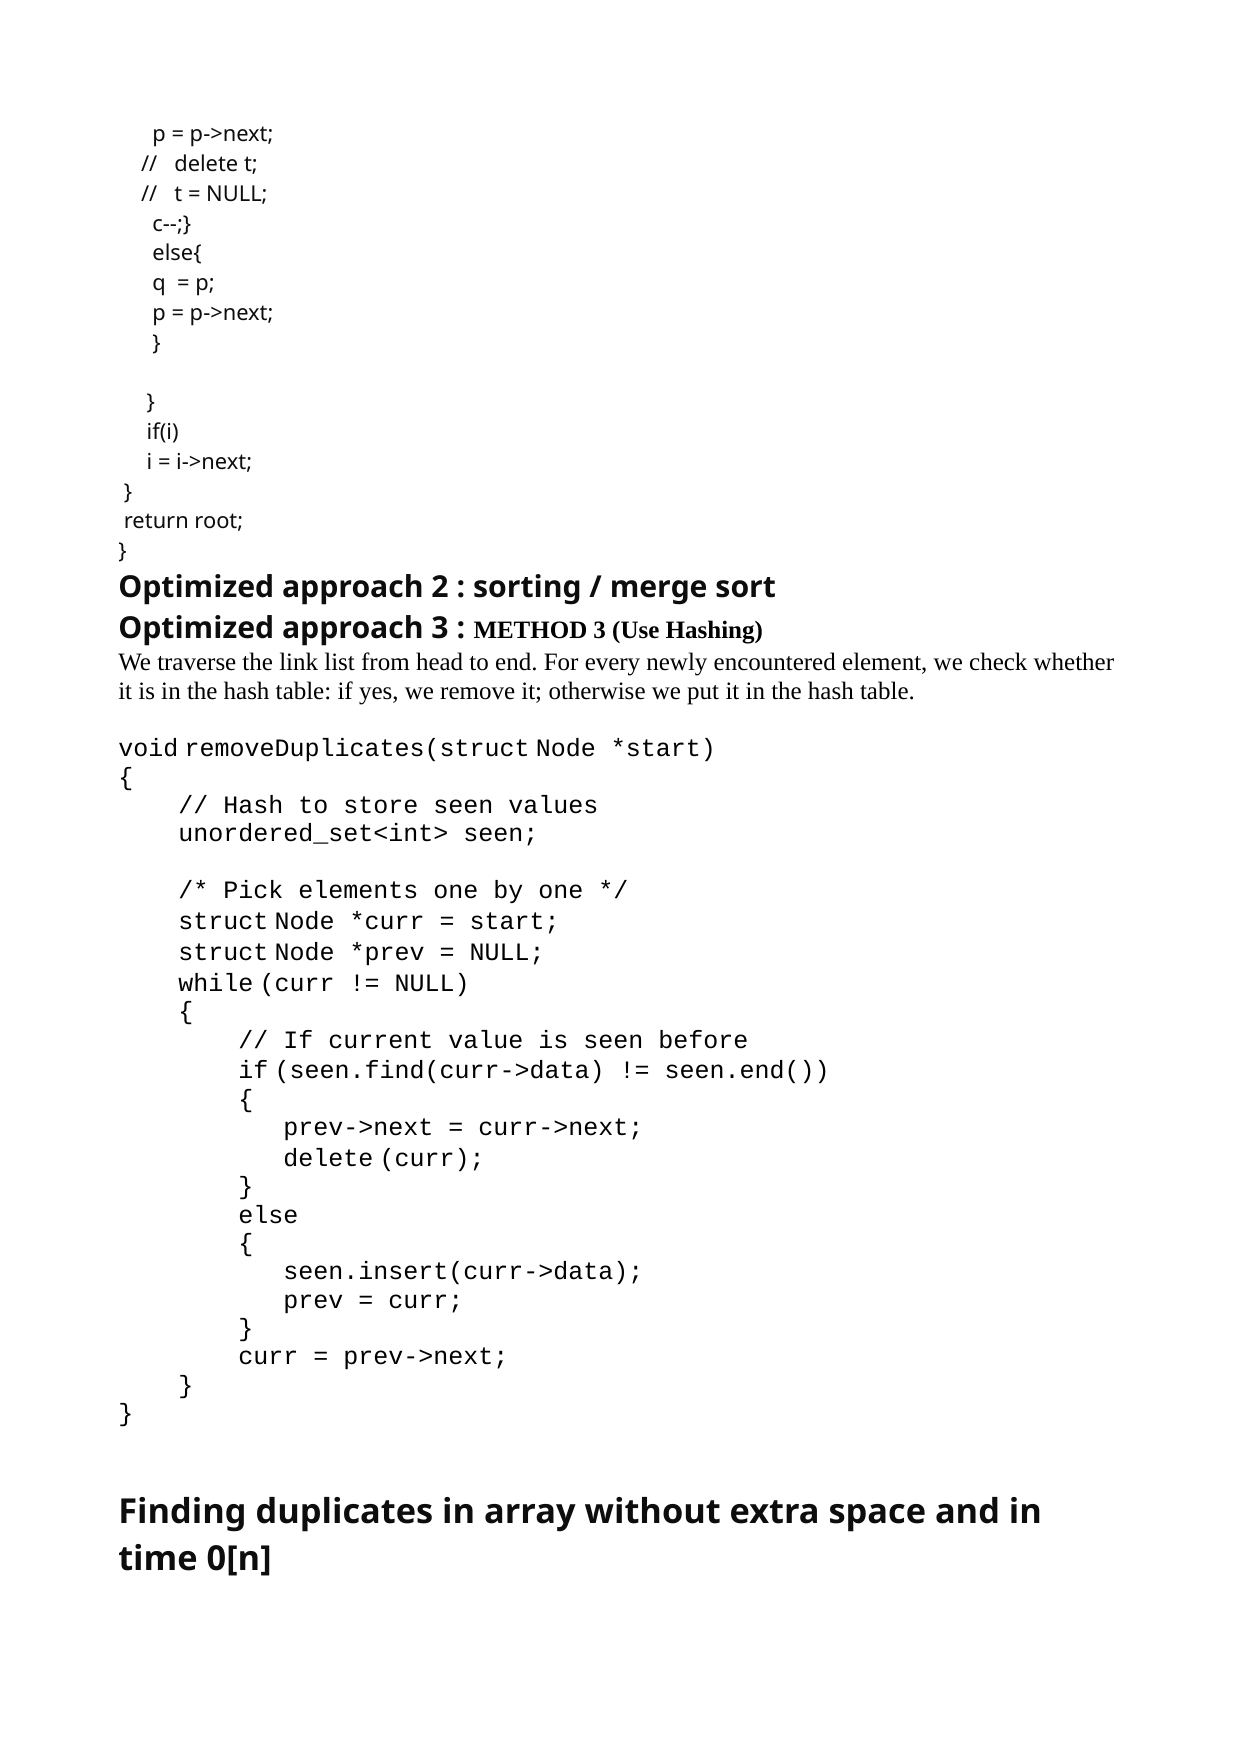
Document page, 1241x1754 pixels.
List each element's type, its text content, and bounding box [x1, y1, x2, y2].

text p = p->next; [118, 118, 1122, 148]
text { [118, 999, 1122, 1027]
text prev->next = curr->next; [118, 1115, 1122, 1143]
text curr = prev->next; [118, 1344, 1122, 1372]
text } [118, 1316, 1122, 1344]
text p = p->next; [118, 297, 1122, 327]
text struct Node *prev = NULL; [118, 937, 1122, 968]
text // delete t; [118, 148, 1122, 178]
text Optimized approach 3 : METHOD 3 (Use Hashing) We traverse the link list from head to end. For every newly encountered element, we check whether it is in the hash table: if yes, we remove it; otherwise we put it in the hash table. [118, 606, 1122, 705]
text { [118, 764, 1122, 793]
text delete (curr); [118, 1143, 1122, 1174]
text // Hash to store seen values [118, 793, 1122, 821]
text // If current value is seen before [118, 1027, 1122, 1056]
text } [118, 386, 1122, 416]
text else [118, 1202, 1122, 1231]
text } [118, 1401, 1122, 1429]
text } [118, 476, 1122, 505]
text q = p; [118, 267, 1122, 297]
text else{ [118, 237, 1122, 267]
text prev = curr; [118, 1287, 1122, 1316]
text if(i) [118, 416, 1122, 446]
text i = i->next; [118, 446, 1122, 476]
text { [118, 1231, 1122, 1259]
text c--;} [118, 207, 1122, 237]
text } [118, 1372, 1122, 1401]
text { [118, 1086, 1122, 1115]
text } [118, 535, 1122, 565]
text struct Node *curr = start; [118, 906, 1122, 937]
text void removeDuplicates(struct Node *start) [118, 733, 1122, 764]
text Optimized approach 2 : sorting / merge sort [118, 565, 1122, 606]
text return root; [118, 505, 1122, 535]
text Finding duplicates in array without extra space and in time 0[n] [118, 1486, 1122, 1580]
text if (seen.find(curr->data) != seen.end()) [118, 1056, 1122, 1086]
text /* Pick elements one by one */ [118, 878, 1122, 906]
text unordered_set<int> seen; [118, 821, 1122, 849]
text while (curr != NULL) [118, 968, 1122, 999]
text } [118, 327, 1122, 356]
text } [118, 1174, 1122, 1202]
text // t = NULL; [118, 178, 1122, 207]
text seen.insert(curr->data); [118, 1259, 1122, 1287]
